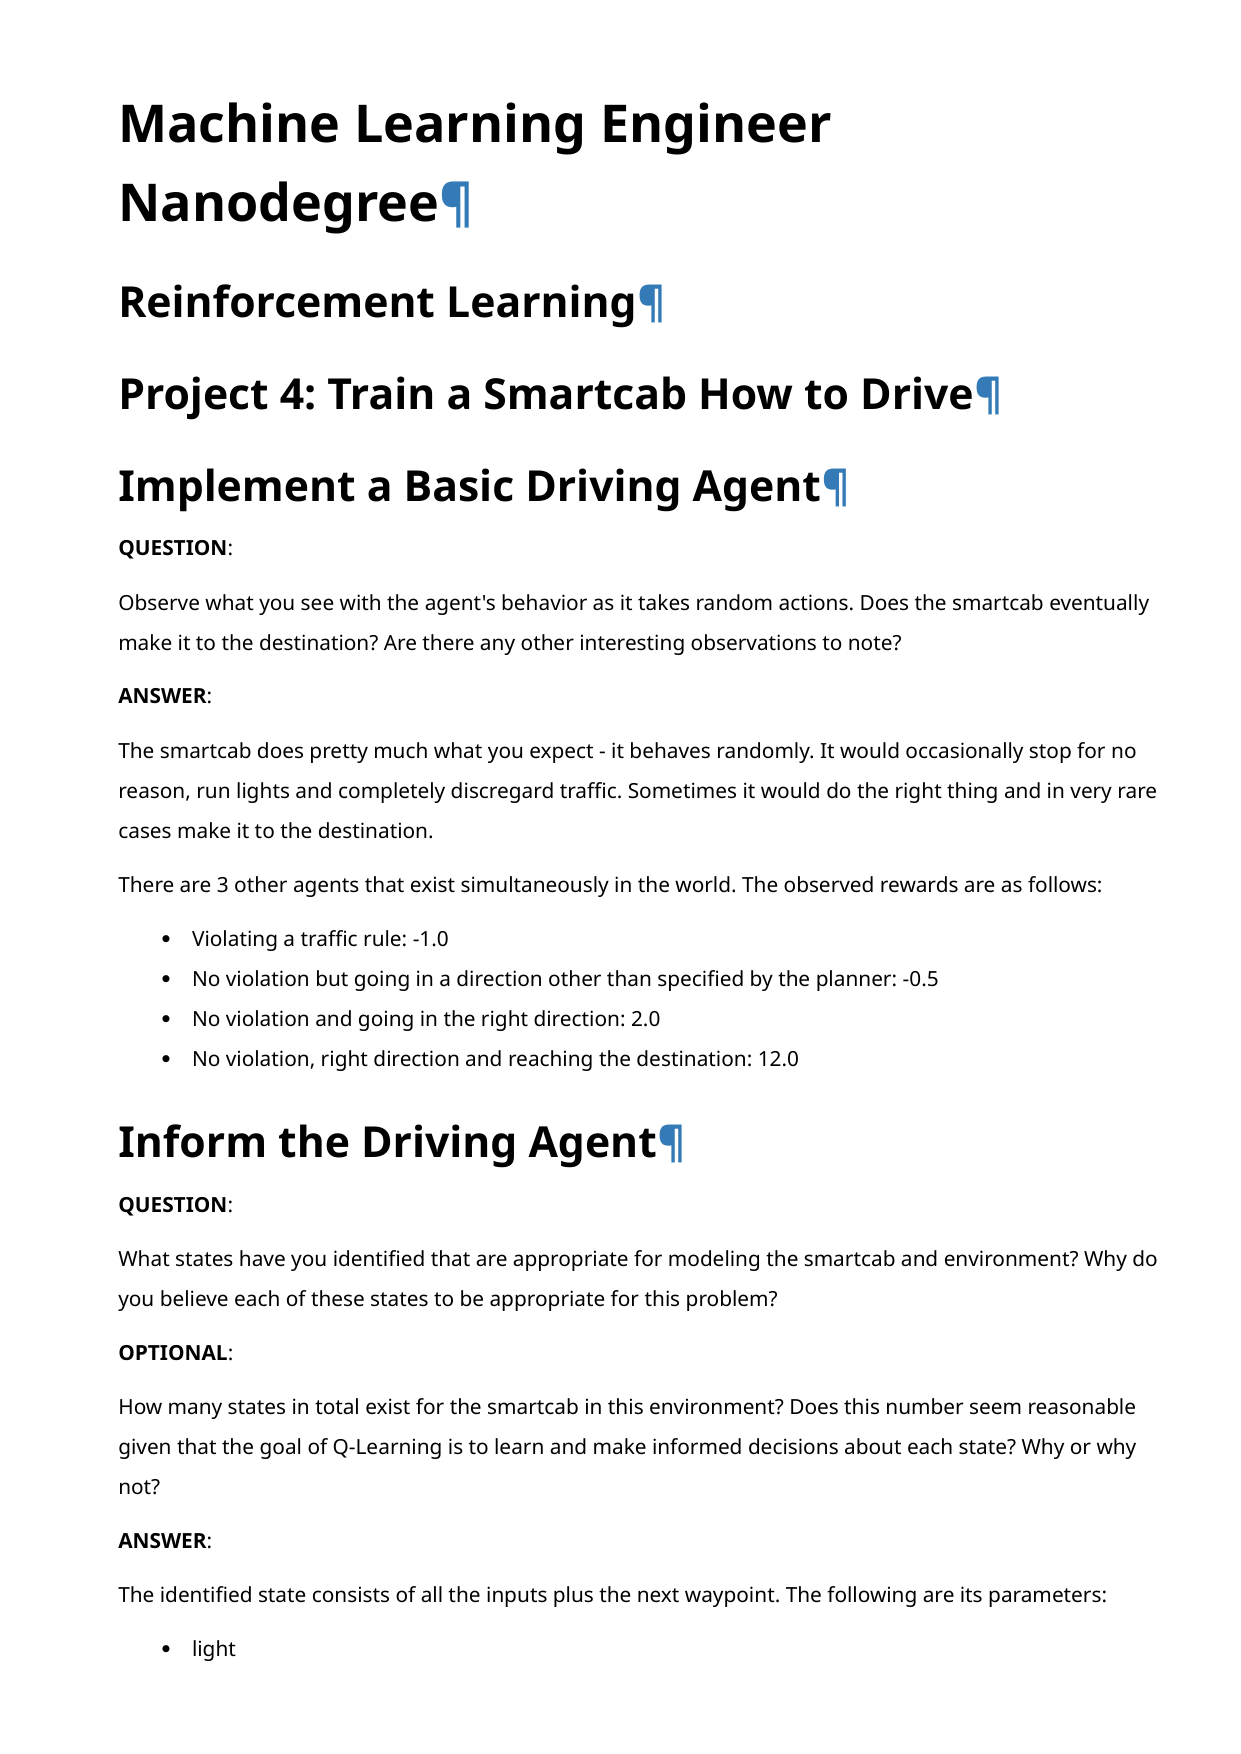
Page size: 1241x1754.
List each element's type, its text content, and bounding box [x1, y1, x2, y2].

text QUESTION: [118, 1190, 1181, 1218]
text ANSWER: [118, 1526, 1181, 1555]
list No violation, right direction and reaching the destination: 12.0 [162, 1044, 1181, 1072]
list No violation but going in a direction other than specified by the planner: -0.5 [162, 964, 1181, 992]
subtitle Reinforcement Learning¶ [118, 271, 1181, 329]
text The identified state consists of all the inputs plus the next waypoint. The following are its parameters: [118, 1580, 1181, 1609]
list light [162, 1634, 1181, 1663]
text QUESTION: [118, 533, 1181, 562]
text There are 3 other agents that exist simultaneously in the world. The observed rewards are as follows: [118, 870, 1181, 898]
text How many states in total exist for the smartcab in this environment? Does this number seem reasonable given that the goal of Q-Learning is to learn and make informed decisions about each state? Why or why not? [118, 1392, 1181, 1501]
text ANSWER: [118, 682, 1181, 710]
subtitle Inform the Driving Agent¶ [118, 1112, 1181, 1170]
text Observe what you see with the agent's behavior as it takes random actions. Does the smartcab eventually make it to the destination? Are there any other interesting observations to note? [118, 588, 1181, 656]
subtitle Machine Learning Engineer Nanodegree¶ [118, 87, 1181, 236]
list No violation and going in the right direction: 2.0 [162, 1004, 1181, 1032]
text What states have you identified that are appropriate for modeling the smartcab and environment? Why do you believe each of these states to be appropriate for this problem? [118, 1244, 1181, 1312]
subtitle Project 4: Train a Smartcab How to Drive¶ [118, 363, 1181, 422]
text The smartcab does pretty much what you expect - it behaves randomly. It would occasionally stop for no reason, run lights and completely discregard traffic. Sometimes it would do the right thing and in very rare cases make it to the destination. [118, 736, 1181, 844]
subtitle Implement a Basic Driving Agent¶ [118, 456, 1181, 514]
list Violating a traffic rule: -1.0 [162, 924, 1181, 952]
text OPTIONAL: [118, 1338, 1181, 1367]
